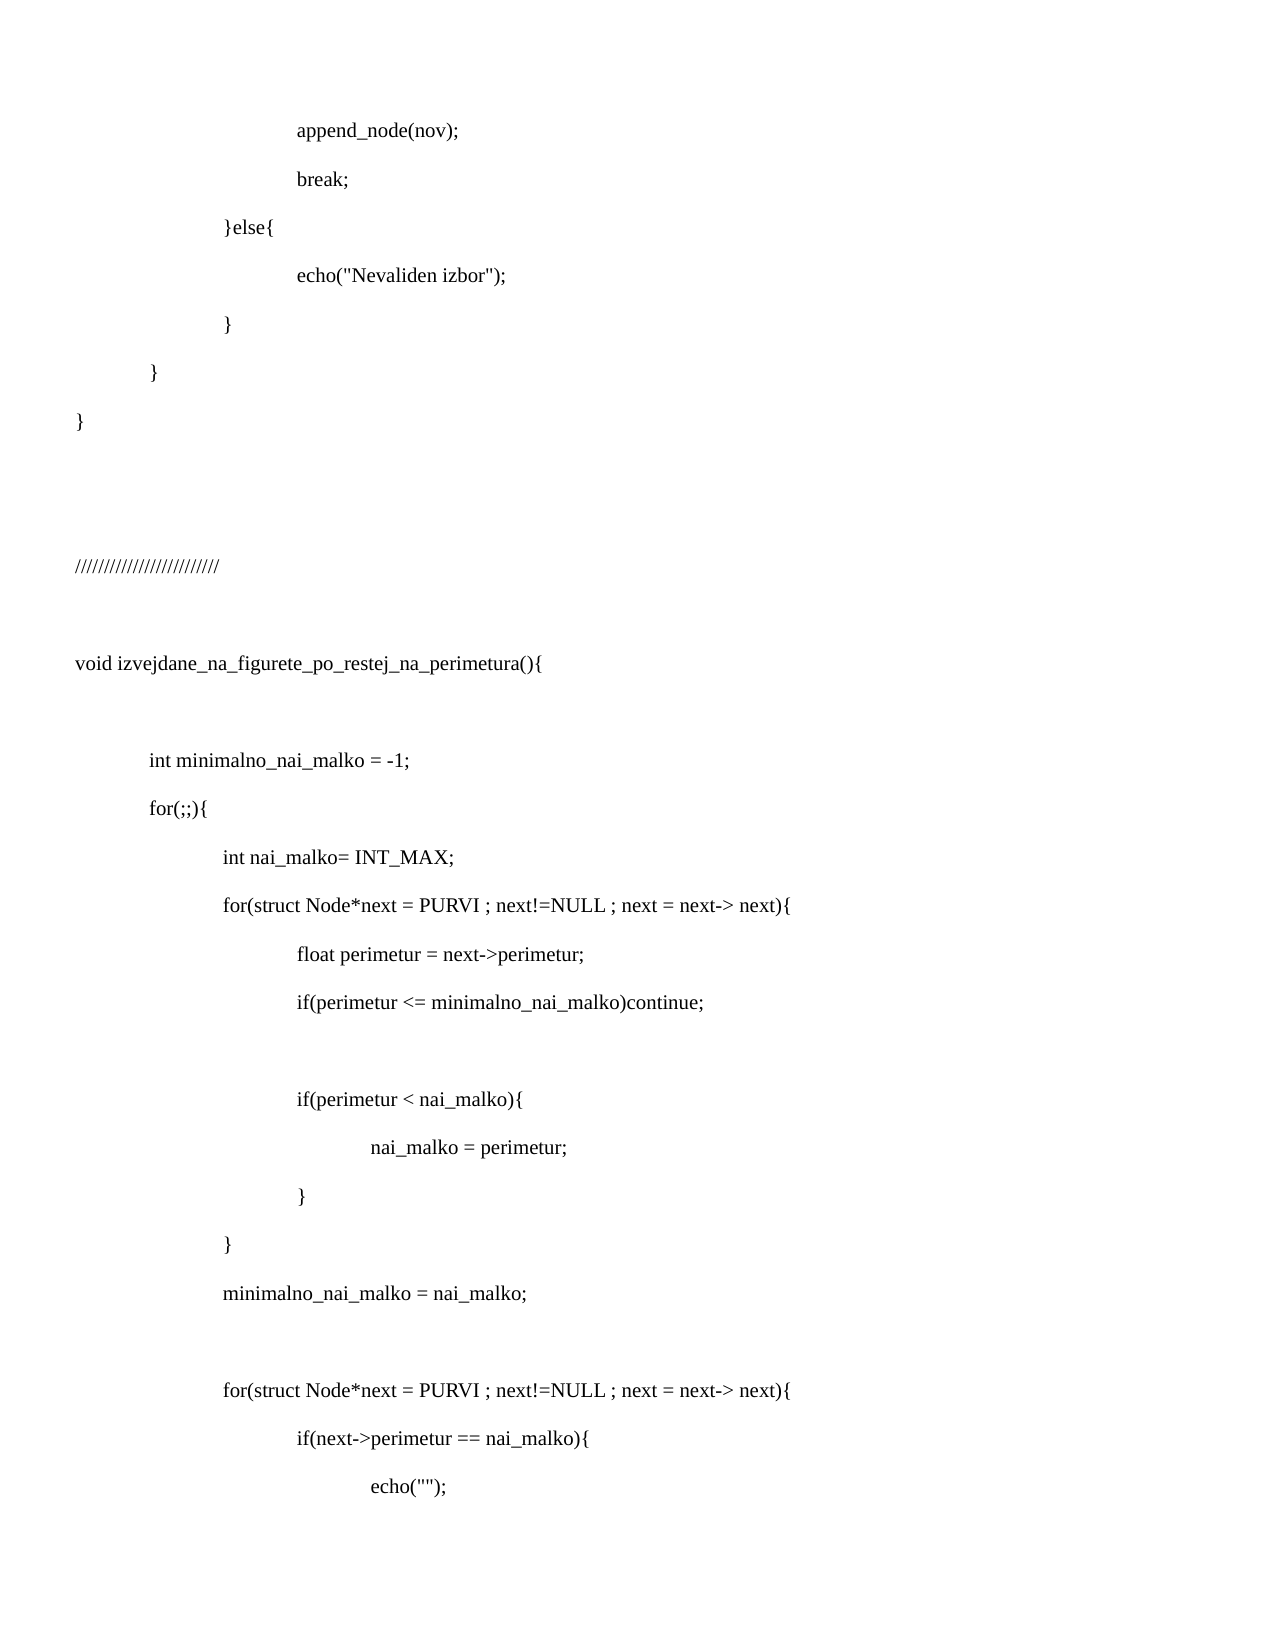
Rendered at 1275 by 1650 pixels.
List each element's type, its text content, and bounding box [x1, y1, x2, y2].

text for(;;){ [75, 796, 1209, 820]
text break; [75, 167, 1209, 191]
text } [75, 360, 1209, 384]
text for(struct Node*next = PURVI ; next!=NULL ; next = next-> next){ [75, 1377, 1209, 1402]
text if(perimetur <= minimalno_nai_malko)continue; [75, 990, 1209, 1014]
text float perimetur = next->perimetur; [75, 942, 1209, 966]
text echo(""); [75, 1474, 1209, 1498]
text echo("Nevaliden izbor"); [75, 263, 1209, 287]
text } [75, 312, 1209, 336]
text append_node(nov); [75, 118, 1209, 142]
text int minimalno_nai_malko = -1; [75, 748, 1209, 772]
text minimalno_nai_malko = nai_malko; [75, 1281, 1209, 1305]
text } [75, 1184, 1209, 1208]
text for(struct Node*next = PURVI ; next!=NULL ; next = next-> next){ [75, 893, 1209, 917]
text nai_malko = perimetur; [75, 1135, 1209, 1159]
text void izvejdane_na_figurete_po_restej_na_perimetura(){ [75, 651, 1209, 675]
text if(perimetur < nai_malko){ [75, 1087, 1209, 1111]
text ///////////////////////// [75, 554, 1209, 578]
text } [75, 409, 1209, 433]
text } [75, 1232, 1209, 1256]
text int nai_malko= INT_MAX; [75, 845, 1209, 869]
text }else{ [75, 215, 1209, 239]
text if(next->perimetur == nai_malko){ [75, 1426, 1209, 1450]
